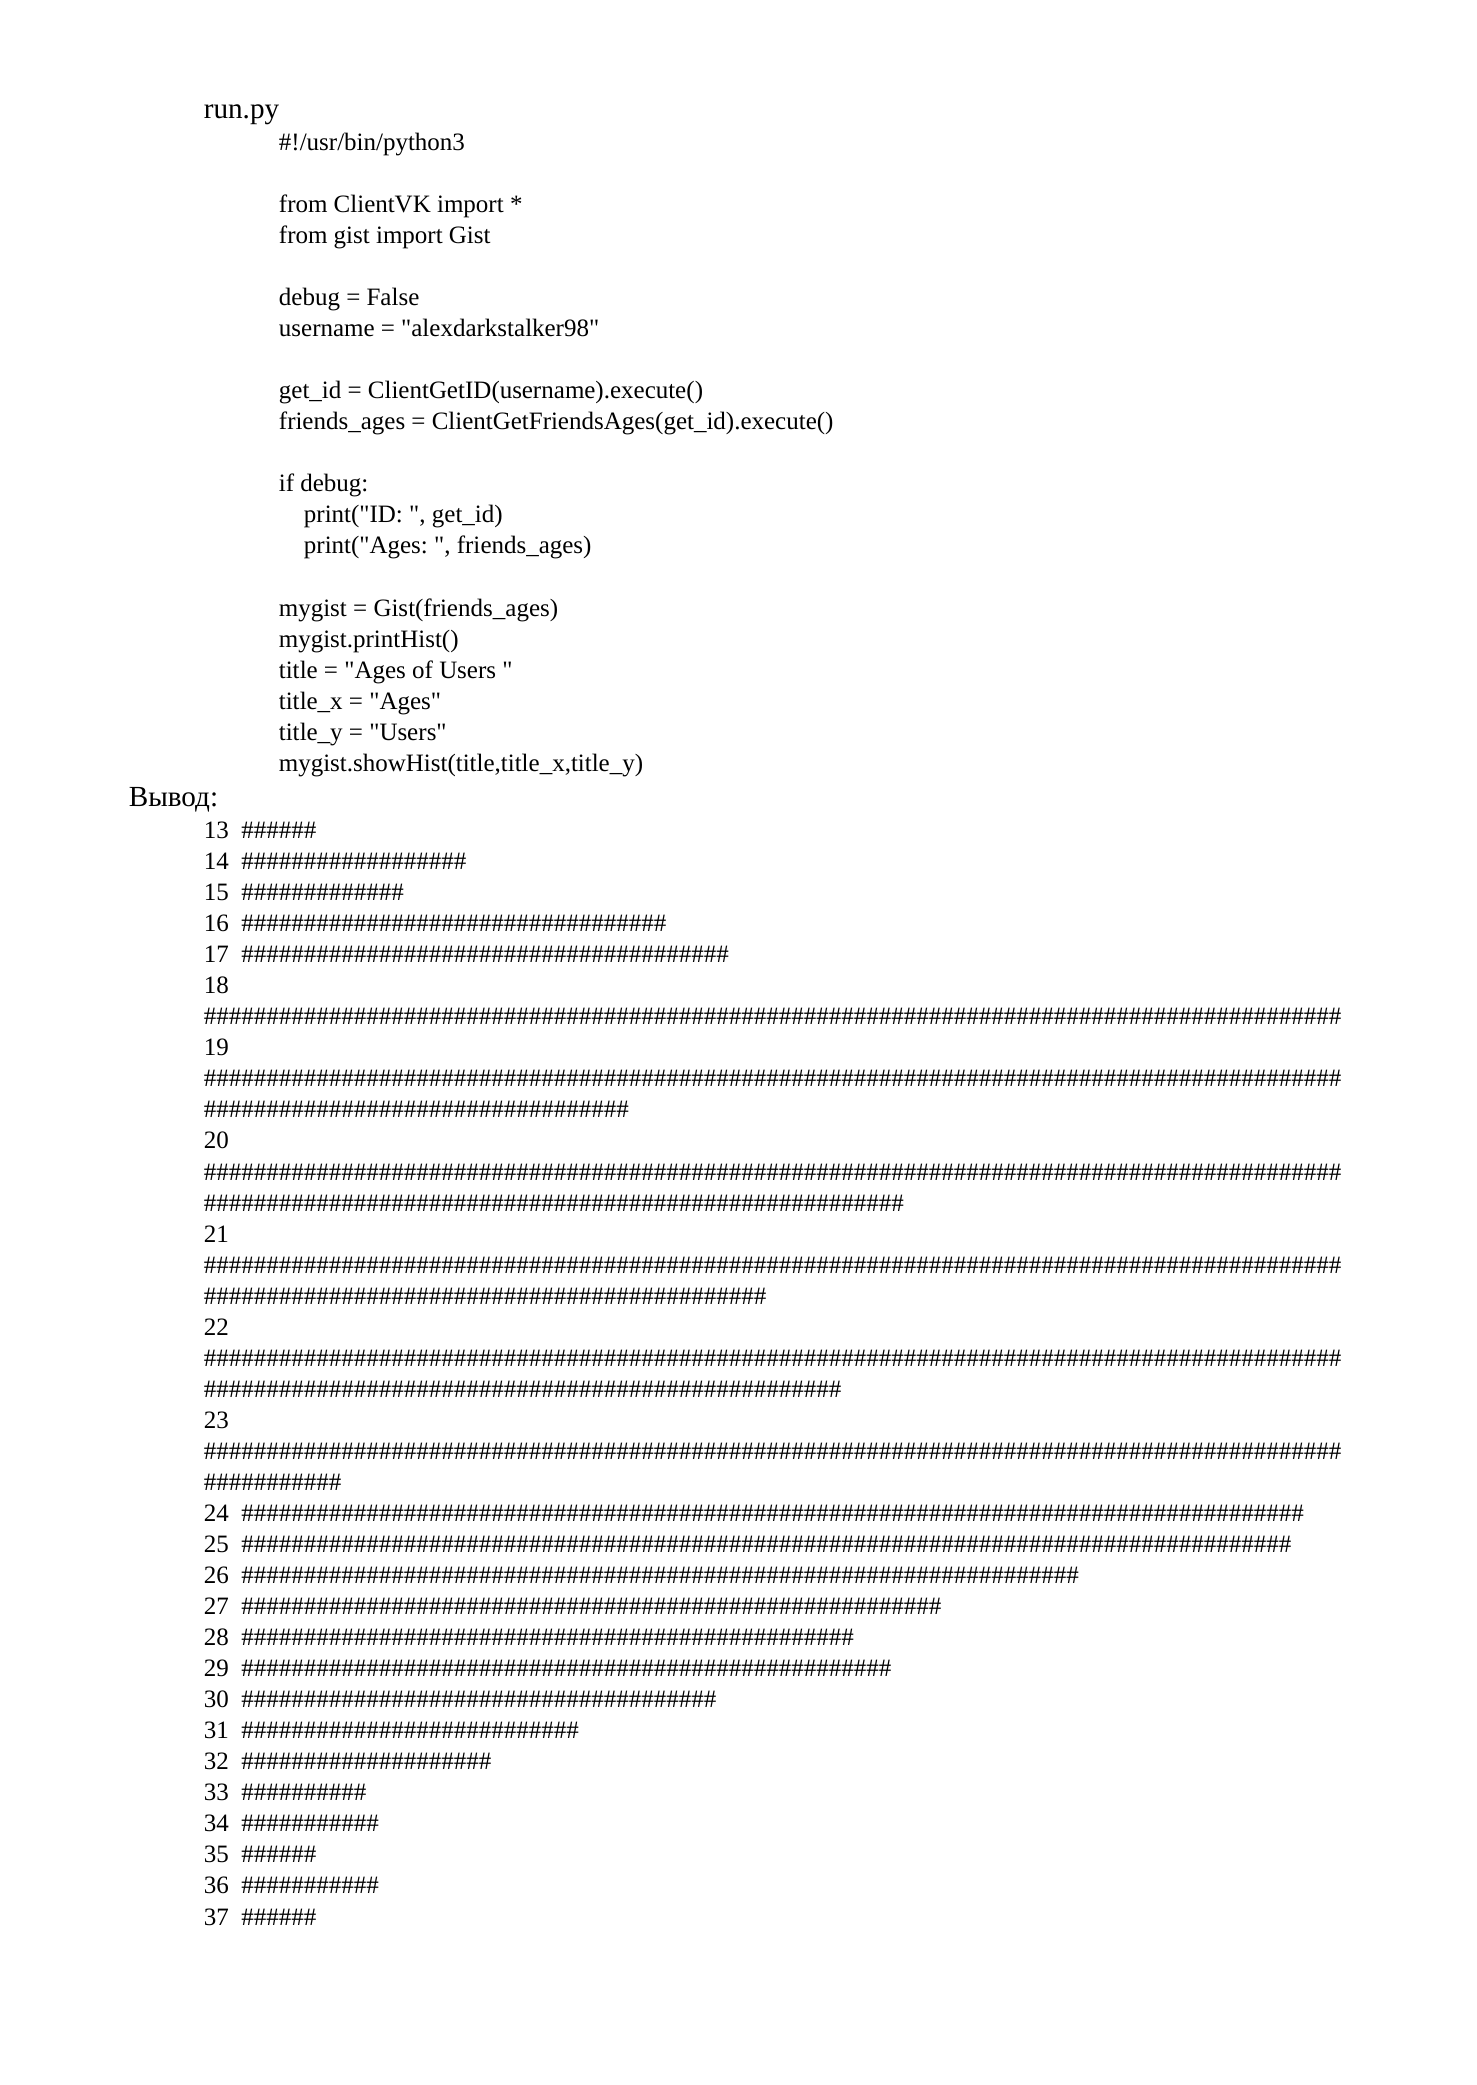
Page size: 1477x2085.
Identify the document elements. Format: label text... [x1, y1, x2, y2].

list 34 ########### [204, 1808, 1348, 1837]
list from gist import Gist [279, 220, 1348, 249]
list title_x = "Ages" [279, 686, 1348, 714]
list 17 ####################################### [204, 939, 1348, 968]
list Вывод: [129, 779, 1348, 812]
list 16 ################################## [204, 908, 1348, 937]
list username = "alexdarkstalker98" [279, 313, 1348, 342]
list 29 #################################################### [204, 1653, 1348, 1682]
list 23 ###################################################################################################### [204, 1405, 1348, 1496]
list 30 ###################################### [204, 1684, 1348, 1713]
list run.py [204, 91, 1348, 124]
list print("ID: ", get_id) [279, 499, 1348, 528]
list 37 ###### [204, 1902, 1348, 1930]
list 24 ##################################################################################### [204, 1498, 1348, 1527]
list 21 ######################################################################################################################################## [204, 1219, 1348, 1309]
list debug = False [279, 282, 1348, 311]
list get_id = ClientGetID(username).execute() [279, 375, 1348, 404]
list 15 ############# [204, 877, 1348, 906]
list 19 ############################################################################################################################# [204, 1032, 1348, 1123]
list 31 ########################### [204, 1715, 1348, 1744]
list 36 ########### [204, 1871, 1348, 1899]
list 20 ################################################################################################################################################### [204, 1126, 1348, 1216]
list 22 ############################################################################################################################################## [204, 1312, 1348, 1403]
list 13 ###### [204, 815, 1348, 844]
list 25 #################################################################################### [204, 1529, 1348, 1558]
list 33 ########## [204, 1777, 1348, 1806]
list if debug: [279, 468, 1348, 497]
list 32 #################### [204, 1746, 1348, 1775]
list mygist = Gist(friends_ages) [279, 593, 1348, 621]
list 18 ########################################################################################### [204, 970, 1348, 1030]
list 35 ###### [204, 1839, 1348, 1868]
list title = "Ages of Users " [279, 655, 1348, 683]
list mygist.printHist() [279, 624, 1348, 652]
list from ClientVK import * [279, 189, 1348, 218]
list mygist.showHist(title,title_x,title_y) [279, 748, 1348, 777]
list friends_ages = ClientGetFriendsAges(get_id).execute() [279, 406, 1348, 435]
list 26 ################################################################### [204, 1560, 1348, 1589]
list 14 ################## [204, 846, 1348, 875]
list 27 ######################################################## [204, 1591, 1348, 1620]
list print("Ages: ", friends_ages) [279, 531, 1348, 559]
list 28 ################################################# [204, 1622, 1348, 1651]
list title_y = "Users" [279, 717, 1348, 746]
list #!/usr/bin/python3 [279, 127, 1348, 156]
